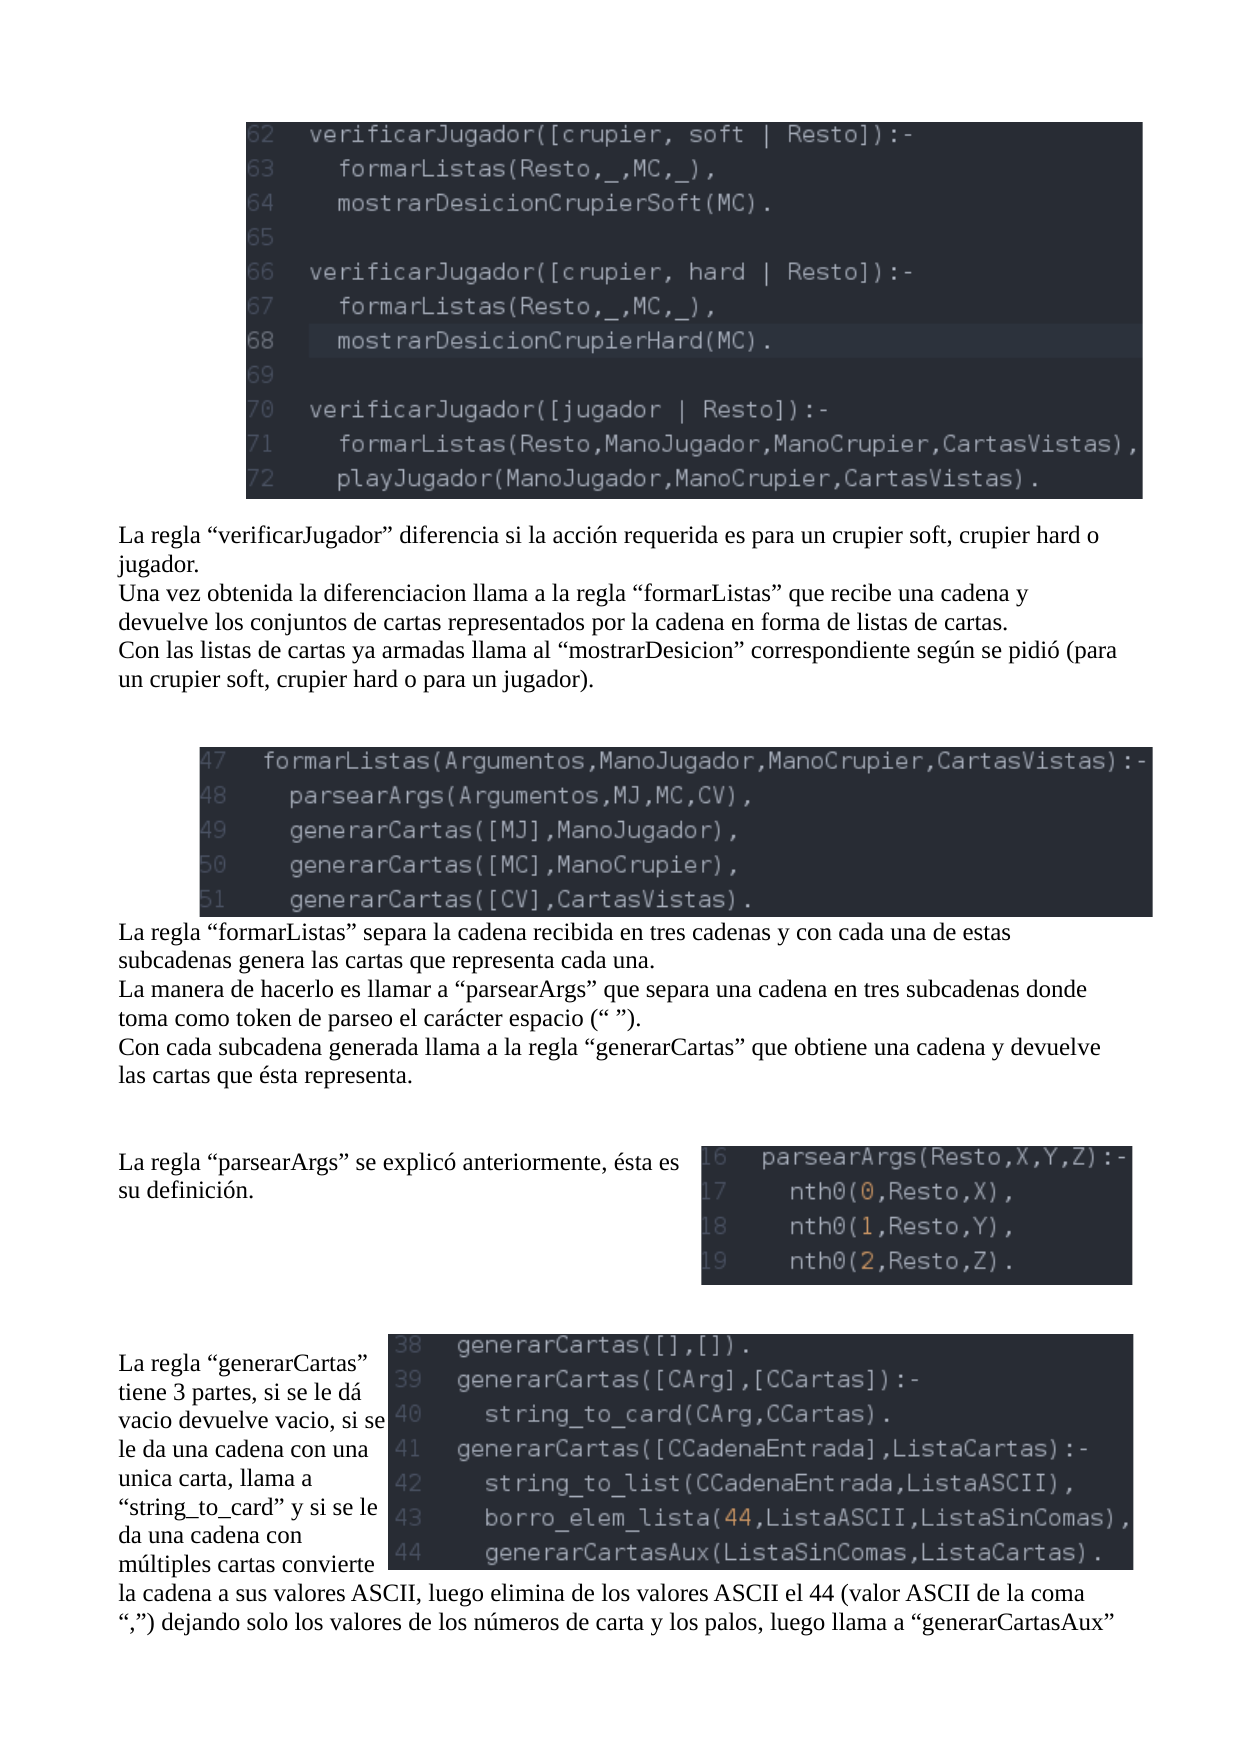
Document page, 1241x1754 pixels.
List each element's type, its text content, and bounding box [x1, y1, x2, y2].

text La regla “parsearArgs” se explicó anteriormente, ésta es su definición. [118, 1147, 701, 1204]
text La regla “verificarJugador” diferencia si la acción requerida es para un crupier soft, crupier hard o jugador. [118, 521, 1122, 578]
picture [701, 1146, 1133, 1285]
text Con las listas de cartas ya armadas llama al “mostrarDesicion” correspondiente según se pidió (para un crupier soft, crupier hard o para un jugador). [118, 636, 1122, 693]
text La manera de hacerlo es llamar a “parsearArgs” que separa una cadena en tres subcadenas donde toma como token de parseo el carácter espacio (“ ”). [118, 974, 1122, 1032]
text La regla “generarCartas” tiene 3 partes, si se le dá vacio devuelve vacio, si se le da una cadena con una unica carta, llama a “string_to_card” y si se le da una cadena con múltiples cartas convierte la cadena a sus valores ASCII, luego elimina de los valores ASCII el 44 (valor ASCII de la coma “,”) dejando solo los valores de los números de carta y los palos, luego llama a “generarCartasAux” [118, 1348, 1122, 1635]
text La regla “formarListas” separa la cadena recibida en tres cadenas y con cada una de estas subcadenas genera las cartas que representa cada una. [118, 722, 1122, 974]
picture [246, 122, 1143, 499]
text Con cada subcadena generada llama a la regla “generarCartas” que obtiene una cadena y devuelve las cartas que ésta representa. [118, 1032, 1122, 1089]
picture [388, 1334, 1134, 1570]
text Una vez obtenida la diferenciacion llama a la regla “formarListas” que recibe una cadena y devuelve los conjuntos de cartas representados por la cadena en forma de listas de cartas. [118, 578, 1122, 636]
picture [199, 747, 1153, 917]
